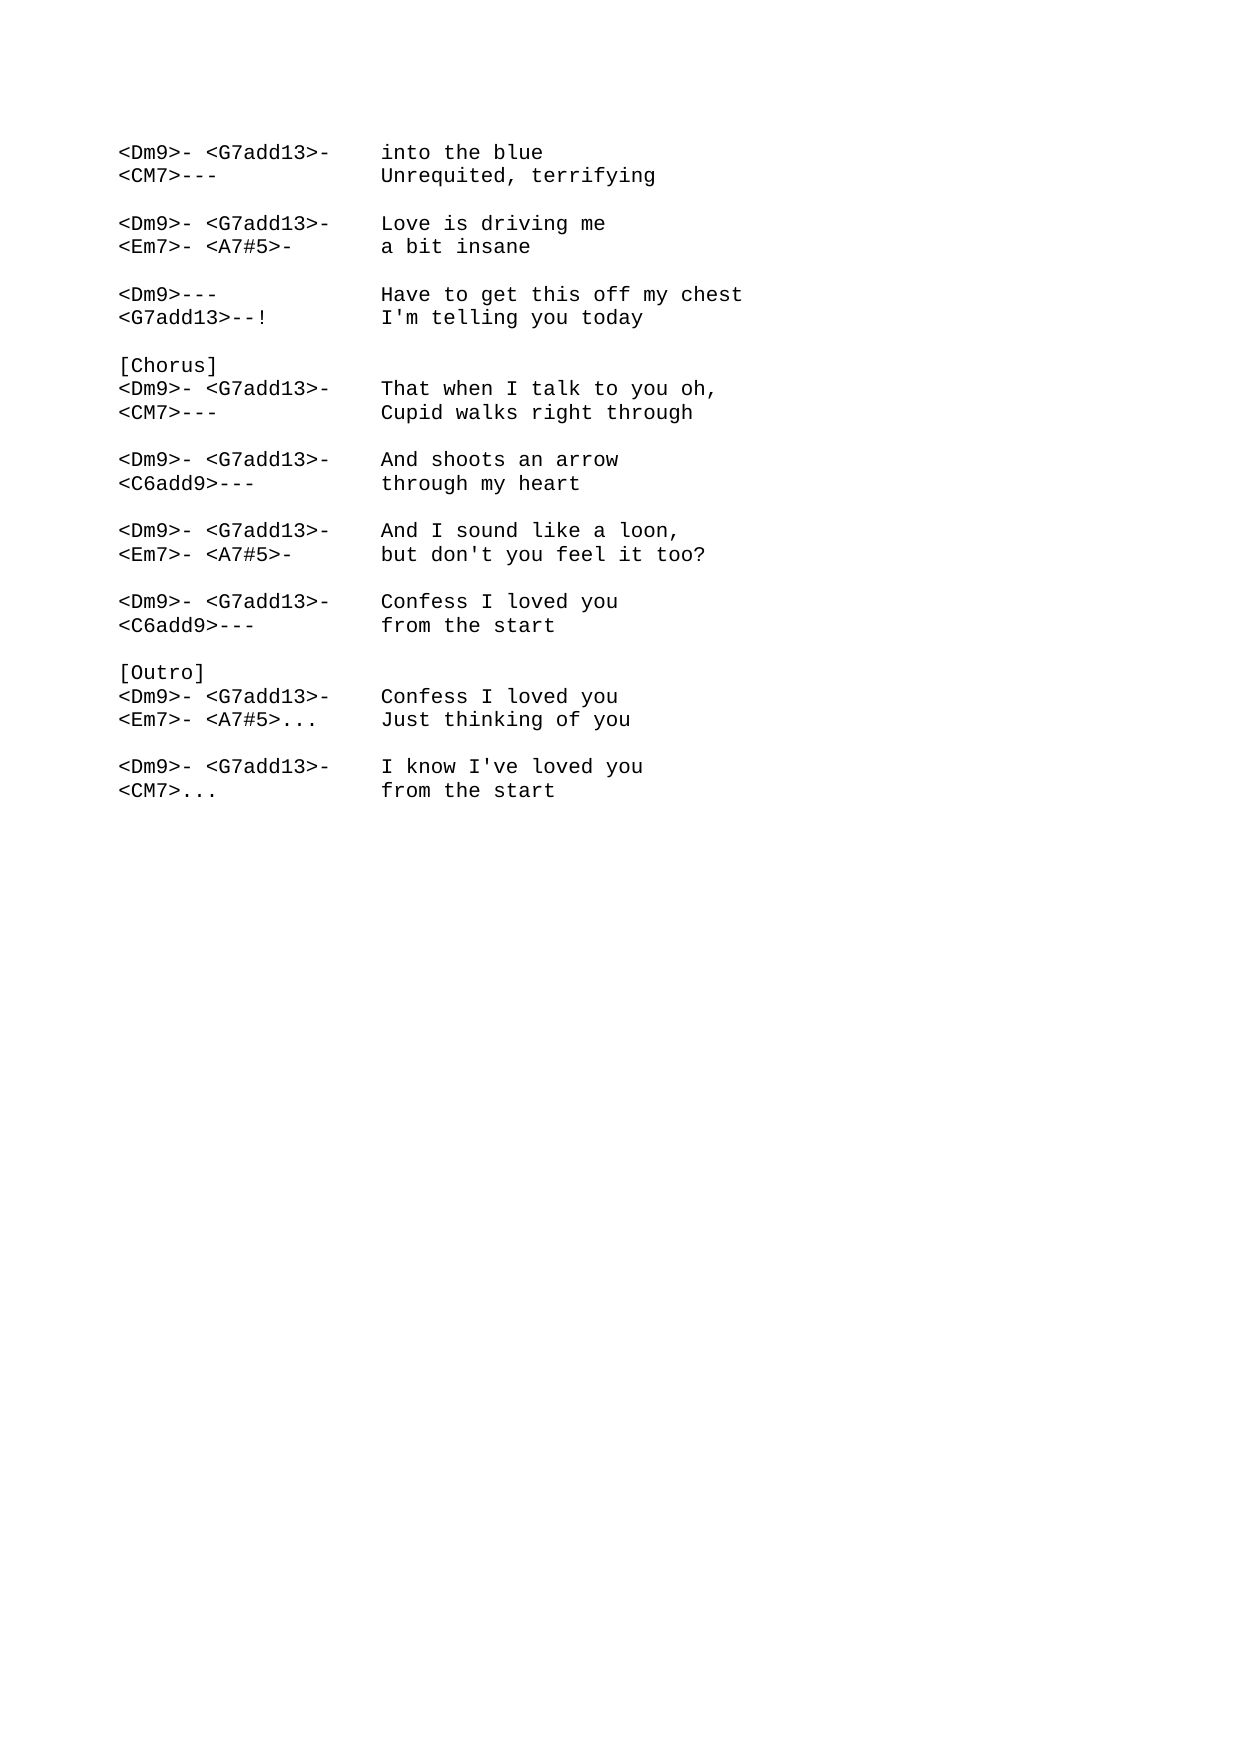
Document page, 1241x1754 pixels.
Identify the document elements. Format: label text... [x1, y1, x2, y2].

text <Dm9>- <G7add13>- And shoots an arrow [118, 449, 1122, 473]
text [Chorus] [118, 354, 1122, 378]
text <C6add9>--- from the start [118, 615, 1122, 638]
text [Outro] [118, 662, 1122, 686]
text <Dm9>- <G7add13>- I know I've loved you [118, 757, 1122, 780]
text <G7add13>--! I'm telling you today [118, 307, 1122, 331]
text <CM7>--- Cupid walks right through [118, 402, 1122, 426]
text <Dm9>- <G7add13>- And I sound like a loon, [118, 520, 1122, 544]
text <CM7>--- Unrequited, terrifying [118, 165, 1122, 189]
text <Em7>- <A7#5>- a bit insane [118, 236, 1122, 260]
text <Em7>- <A7#5>... Just thinking of you [118, 709, 1122, 733]
text <Dm9>--- Have to get this off my chest [118, 284, 1122, 307]
text <Dm9>- <G7add13>- Confess I loved you [118, 686, 1122, 709]
text <Dm9>- <G7add13>- Lovе is driving me [118, 213, 1122, 236]
text <Dm9>- <G7add13>- Confess I loved you [118, 591, 1122, 615]
text <Dm9>- <G7add13>- into the bluе [118, 142, 1122, 165]
text <C6add9>--- through my heart [118, 473, 1122, 496]
text <Dm9>- <G7add13>- That when I talk to you oh, [118, 378, 1122, 402]
text <Em7>- <A7#5>- but don't you feel it too? [118, 544, 1122, 567]
text <CM7>... from the start [118, 780, 1122, 804]
